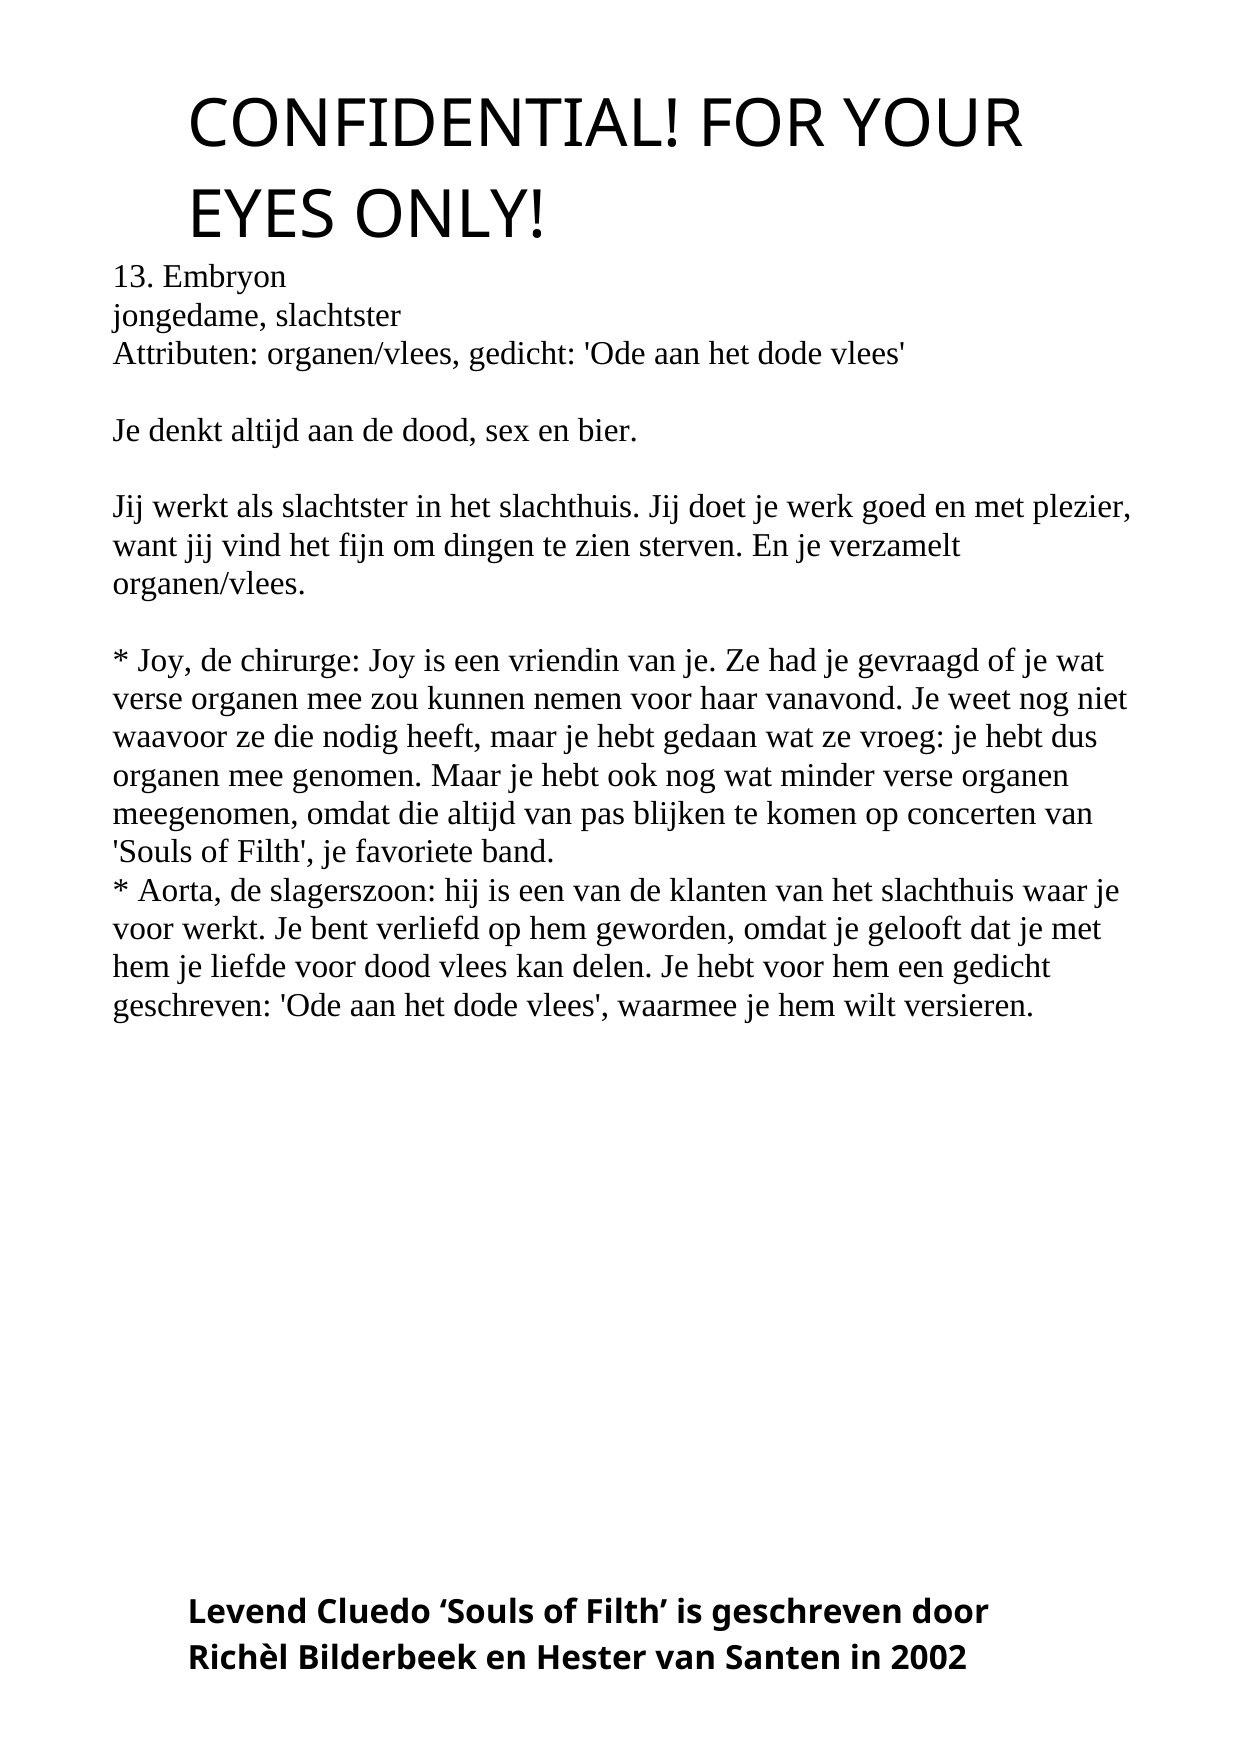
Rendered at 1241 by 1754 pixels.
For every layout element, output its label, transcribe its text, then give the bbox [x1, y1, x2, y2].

text * Joy, de chirurge: Joy is een vriendin van je. Ze had je gevraagd of je wat verse organen mee zou kunnen nemen voor haar vanavond. Je weet nog niet waavoor ze die nodig heeft, maar je hebt gedaan wat ze vroeg: je hebt dus organen mee genomen. Maar je hebt ook nog wat minder verse organen meegenomen, omdat die altijd van pas blijken te komen op concerten van 'Souls of Filth', je favoriete band. [112, 640, 1162, 870]
text Attributen: organen/vlees, gedicht: 'Ode aan het dode vlees' [112, 333, 1162, 372]
text 13. Embryon [112, 257, 1162, 295]
text Je denkt altijd aan de dood, sex en bier. [112, 410, 1162, 448]
text * Aorta, de slagerszoon: hij is een van de klanten van het slachthuis waar je voor werkt. Je bent verliefd op hem geworden, omdat je gelooft dat je met hem je liefde voor dood vlees kan delen. Je hebt voor hem een gedicht geschreven: 'Ode aan het dode vlees', waarmee je hem wilt versieren. [112, 870, 1162, 1023]
text jongedame, slachtster [112, 295, 1162, 333]
text Jij werkt als slachtster in het slachthuis. Jij doet je werk goed en met plezier, want jij vind het fijn om dingen te zien sterven. En je verzamelt organen/vlees. [112, 487, 1162, 602]
